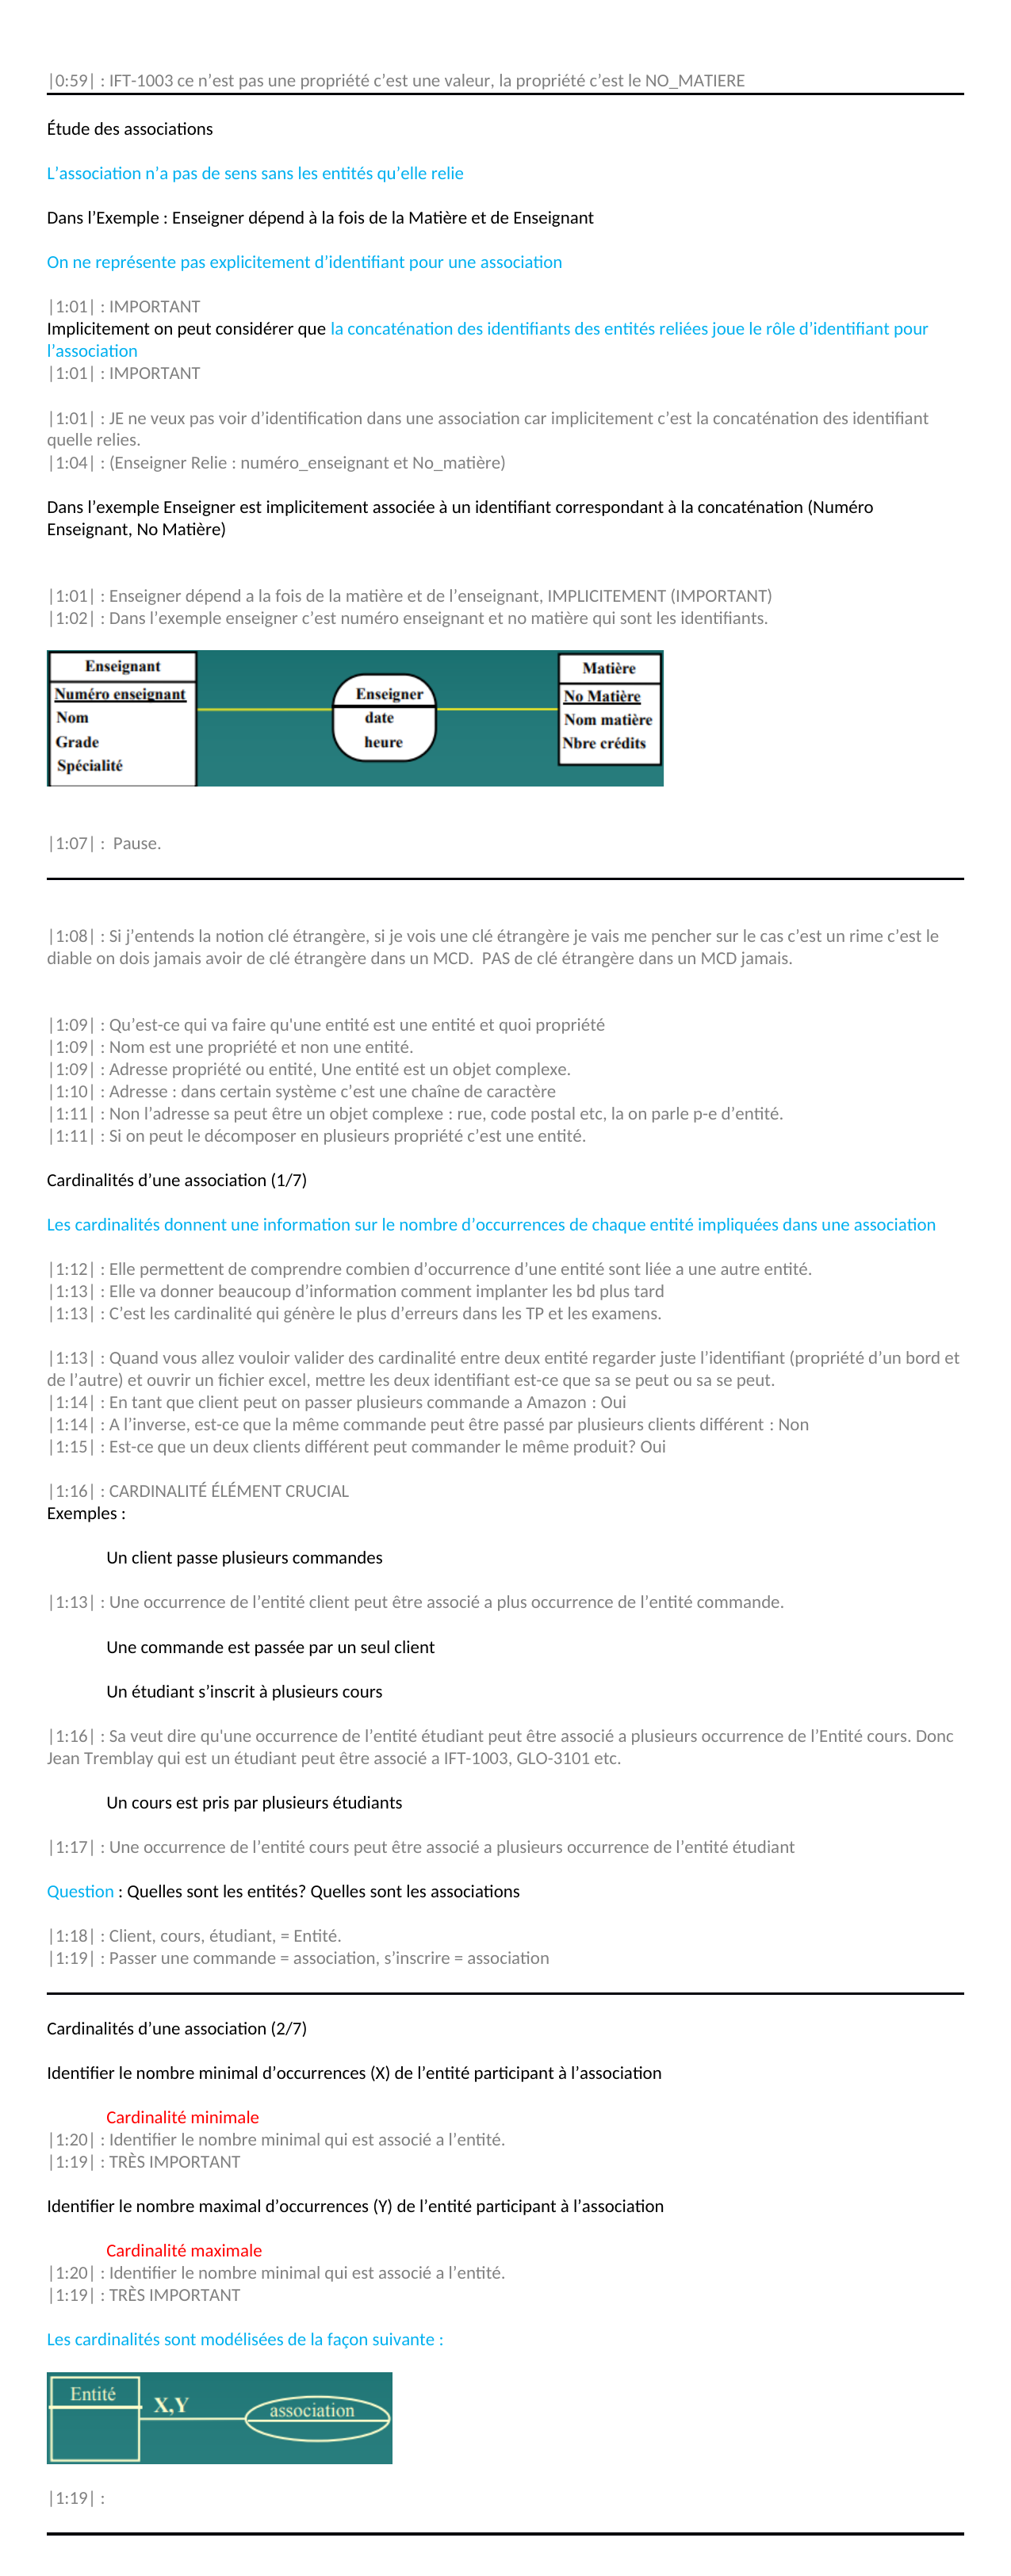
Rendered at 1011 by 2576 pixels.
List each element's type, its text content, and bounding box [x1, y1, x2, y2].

text |1:08| : Si j’entends la notion clé étrangère, si je vois une clé étrangère je vais me pencher sur le cas c’est un rime c’est le diable on dois jamais avoir de clé étrangère dans un MCD. PAS de clé étrangère dans un MCD jamais. [47, 924, 964, 969]
text |1:11| : Non l’adresse sa peut être un objet complexe : rue, code postal etc, la on parle p-e d’entité. [47, 1102, 964, 1124]
text |1:13| : Elle va donner beaucoup d’information comment implanter les bd plus tard [47, 1280, 964, 1302]
text |1:01| : IMPORTANT [47, 362, 964, 384]
text |1:18| : Client, cours, étudiant, = Entité. [47, 1924, 964, 1946]
text Exemples : [47, 1502, 964, 1525]
text |1:01| : JE ne veux pas voir d’identification dans une association car implicitement c’est la concaténation des identifiant quelle relies. [47, 407, 964, 451]
text |1:20| : Identifier le nombre minimal qui est associé a l’entité. [47, 2128, 964, 2150]
text |1:12| : Elle permettent de comprendre combien d’occurrence d’une entité sont liée a une autre entité. [47, 1257, 964, 1280]
text |1:19| : TRÈS IMPORTANT [47, 2284, 964, 2306]
text |1:02| : Dans l’exemple enseigner c’est numéro enseignant et no matière qui sont les identifiants. [47, 607, 964, 629]
text |1:13| : Quand vous allez vouloir valider des cardinalité entre deux entité regarder juste l’identifiant (propriété d’un bord et de l’autre) et ouvrir un fichier excel, mettre les deux identifiant est-ce que sa se peut ou sa se peut. [47, 1346, 964, 1391]
text |1:01| : Enseigner dépend a la fois de la matière et de l’enseignant, IMPLICITEMENT (IMPORTANT) [47, 584, 964, 607]
text On ne représente pas explicitement d’identifiant pour une association [47, 251, 964, 273]
text |1:09| : Adresse propriété ou entité, Une entité est un objet complexe. [47, 1058, 964, 1080]
text |1:09| : Nom est une propriété et non une entité. [47, 1035, 964, 1058]
text |1:20| : Identifier le nombre minimal qui est associé a l’entité. [47, 2261, 964, 2284]
text |1:11| : Si on peut le décomposer en plusieurs propriété c’est une entité. [47, 1124, 964, 1146]
text |1:17| : Une occurrence de l’entité cours peut être associé a plusieurs occurrence de l’entité étudiant [47, 1835, 964, 1858]
text L’association n’a pas de sens sans les entités qu’elle relie [47, 162, 964, 184]
text |1:15| : Est-ce que un deux clients différent peut commander le même produit? Oui [47, 1436, 964, 1457]
text |0:59| : IFT-1003 ce n’est pas une propriété c’est une valeur, la propriété c’est le NO_MATIERE [47, 69, 964, 93]
text |1:01| : IMPORTANT [47, 295, 964, 318]
text |1:19| : TRÈS IMPORTANT [47, 2150, 964, 2172]
text Dans l’exemple Enseigner est implicitement associée à un identifiant correspondant à la concaténation (Numéro Enseignant, No Matière) [47, 496, 964, 540]
text |1:19| : Passer une commande = association, s’inscrire = association [47, 1946, 964, 1969]
text |1:16| : CARDINALITÉ ÉLÉMENT CRUCIAL [47, 1480, 964, 1502]
text Cardinalité maximale [47, 2239, 964, 2261]
text Cardinalités d’une association (1/7) [47, 1169, 964, 1191]
text |1:19| : [47, 2486, 964, 2509]
text |1:16| : Sa veut dire qu'une occurrence de l’entité étudiant peut être associé a plusieurs occurrence de l’Entité cours. Donc Jean Tremblay qui est un étudiant peut être associé a IFT-1003, GLO-3101 etc. [47, 1724, 964, 1769]
text |1:09| : Qu’est-ce qui va faire qu'une entité est une entité et quoi propriété [47, 1013, 964, 1035]
text |1:10| : Adresse : dans certain système c’est une chaîne de caractère [47, 1080, 964, 1102]
text |1:07| : Pause. [47, 832, 964, 854]
picture [47, 2372, 393, 2464]
text Dans l’Exemple : Enseigner dépend à la fois de la Matière et de Enseignant [47, 206, 964, 228]
text Les cardinalités donnent une information sur le nombre d’occurrences de chaque entité impliquées dans une association [47, 1213, 964, 1235]
text Les cardinalités sont modélisées de la façon suivante : [47, 2329, 964, 2350]
text Étude des associations [47, 117, 964, 140]
text Identifier le nombre maximal d’occurrences (Y) de l’entité participant à l’association [47, 2195, 964, 2217]
text Un étudiant s’inscrit à plusieurs cours [47, 1680, 964, 1702]
text |1:04| : (Enseigner Relie : numéro_enseignant et No_matière) [47, 451, 964, 473]
text Cardinalité minimale [47, 2106, 964, 2128]
text |1:13| : Une occurrence de l’entité client peut être associé a plus occurrence de l’entité commande. [47, 1591, 964, 1613]
text Identifier le nombre minimal d’occurrences (X) de l’entité participant à l’association [47, 2061, 964, 2084]
text |1:14| : En tant que client peut on passer plusieurs commande a Amazon : Oui [47, 1391, 964, 1413]
text |1:14| : A l’inverse, est-ce que la même commande peut être passé par plusieurs clients différent : Non [47, 1413, 964, 1436]
text Implicitement on peut considérer que la concaténation des identifiants des entités reliées joue le rôle d’identifiant pour l’association [47, 318, 964, 362]
text Un cours est pris par plusieurs étudiants [47, 1791, 964, 1813]
text |1:13| : C’est les cardinalité qui génère le plus d’erreurs dans les TP et les examens. [47, 1302, 964, 1324]
text Un client passe plusieurs commandes [47, 1547, 964, 1569]
picture [47, 650, 664, 787]
text Cardinalités d’une association (2/7) [47, 2017, 964, 2039]
text Une commande est passée par un seul client [47, 1636, 964, 1658]
text Question : Quelles sont les entités? Quelles sont les associations [47, 1880, 964, 1902]
